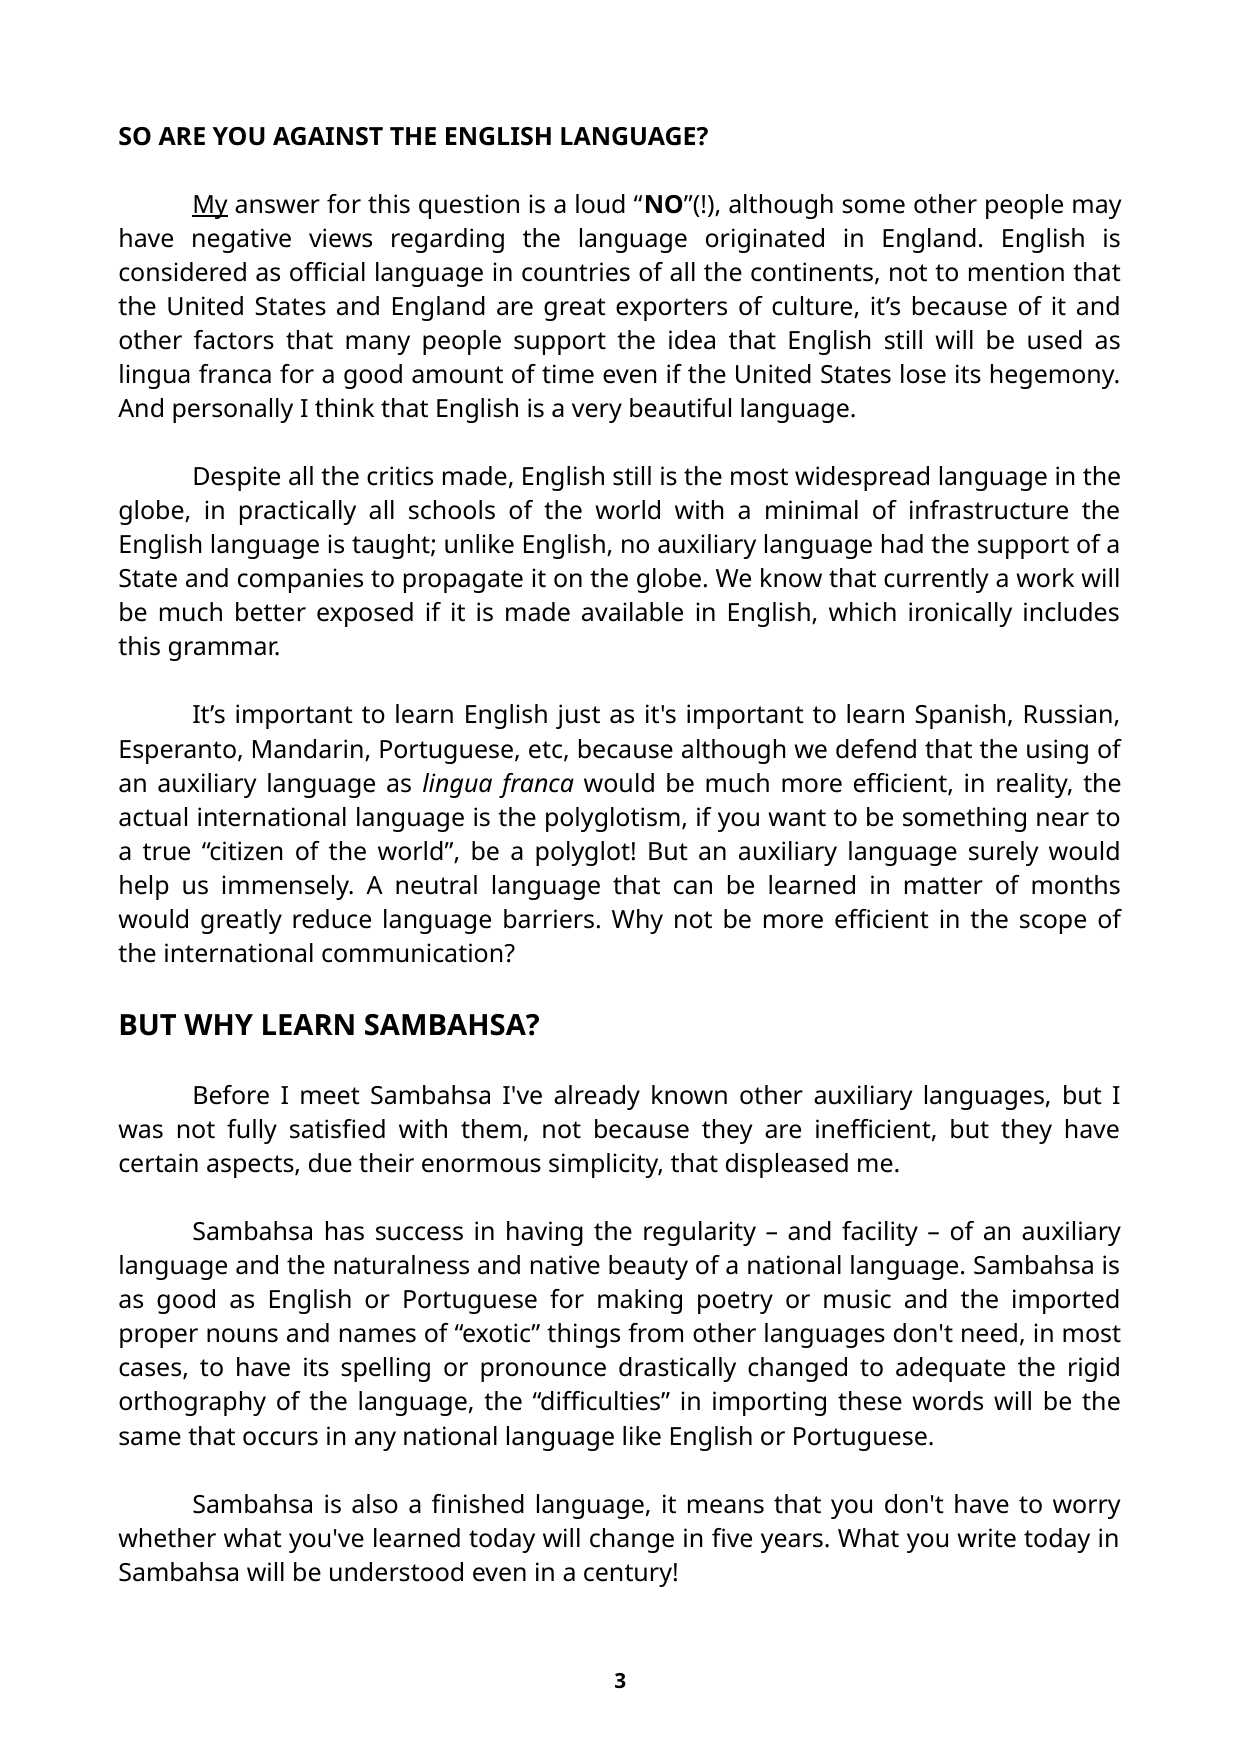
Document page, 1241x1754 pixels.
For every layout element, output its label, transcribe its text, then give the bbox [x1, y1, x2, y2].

text Sambahsa is also a finished language, it means that you don't have to worry whether what you've learned today will change in five years. What you write today in Sambahsa will be understood even in a century! [118, 1486, 1122, 1588]
text My answer for this question is a loud “NO”(!), although some other people may have negative views regarding the language originated in England. English is considered as official language in countries of all the continents, not to mention that the United States and England are great exporters of culture, it’s because of it and other factors that many people support the idea that English still will be used as lingua franca for a good amount of time even if the United States lose its hegemony. And personally I think that English is a very beautiful language. [118, 186, 1122, 425]
subtitle BUT WHY LEARN SAMBAHSA? [118, 1004, 1122, 1043]
subtitle SO ARE YOU AGAINST THE ENGLISH LANGUAGE? [118, 118, 1122, 152]
text Before I meet Sambahsa I've already known other auxiliary languages, but I was not fully satisfied with them, not because they are inefficient, but they have certain aspects, due their enormous simplicity, that displeased me. [118, 1077, 1122, 1180]
text It’s important to learn English just as it's important to learn Spanish, Russian, Esperanto, Mandarin, Portuguese, etc, because although we defend that the using of an auxiliary language as lingua franca would be much more efficient, in reality, the actual international language is the polyglotism, if you want to be something near to a true “citizen of the world”, be a polyglot! But an auxiliary language surely would help us immensely. A neutral language that can be learned in matter of months would greatly reduce language barriers. Why not be more efficient in the scope of the international communication? [118, 697, 1122, 970]
text Despite all the critics made, English still is the most widespread language in the globe, in practically all schools of the world with a minimal of infrastructure the English language is taught; unlike English, no auxiliary language had the support of a State and companies to propagate it on the globe. We know that currently a work will be much better exposed if it is made available in English, which ironically includes this grammar. [118, 459, 1122, 663]
text Sambahsa has success in having the regularity – and facility – of an auxiliary language and the naturalness and native beauty of a national language. Sambahsa is as good as English or Portuguese for making poetry or music and the imported proper nouns and names of “exotic” things from other languages don't need, in most cases, to have its spelling or pronounce drastically changed to adequate the rigid orthography of the language, the “difficulties” in importing these words will be the same that occurs in any national language like English or Portuguese. [118, 1214, 1122, 1452]
